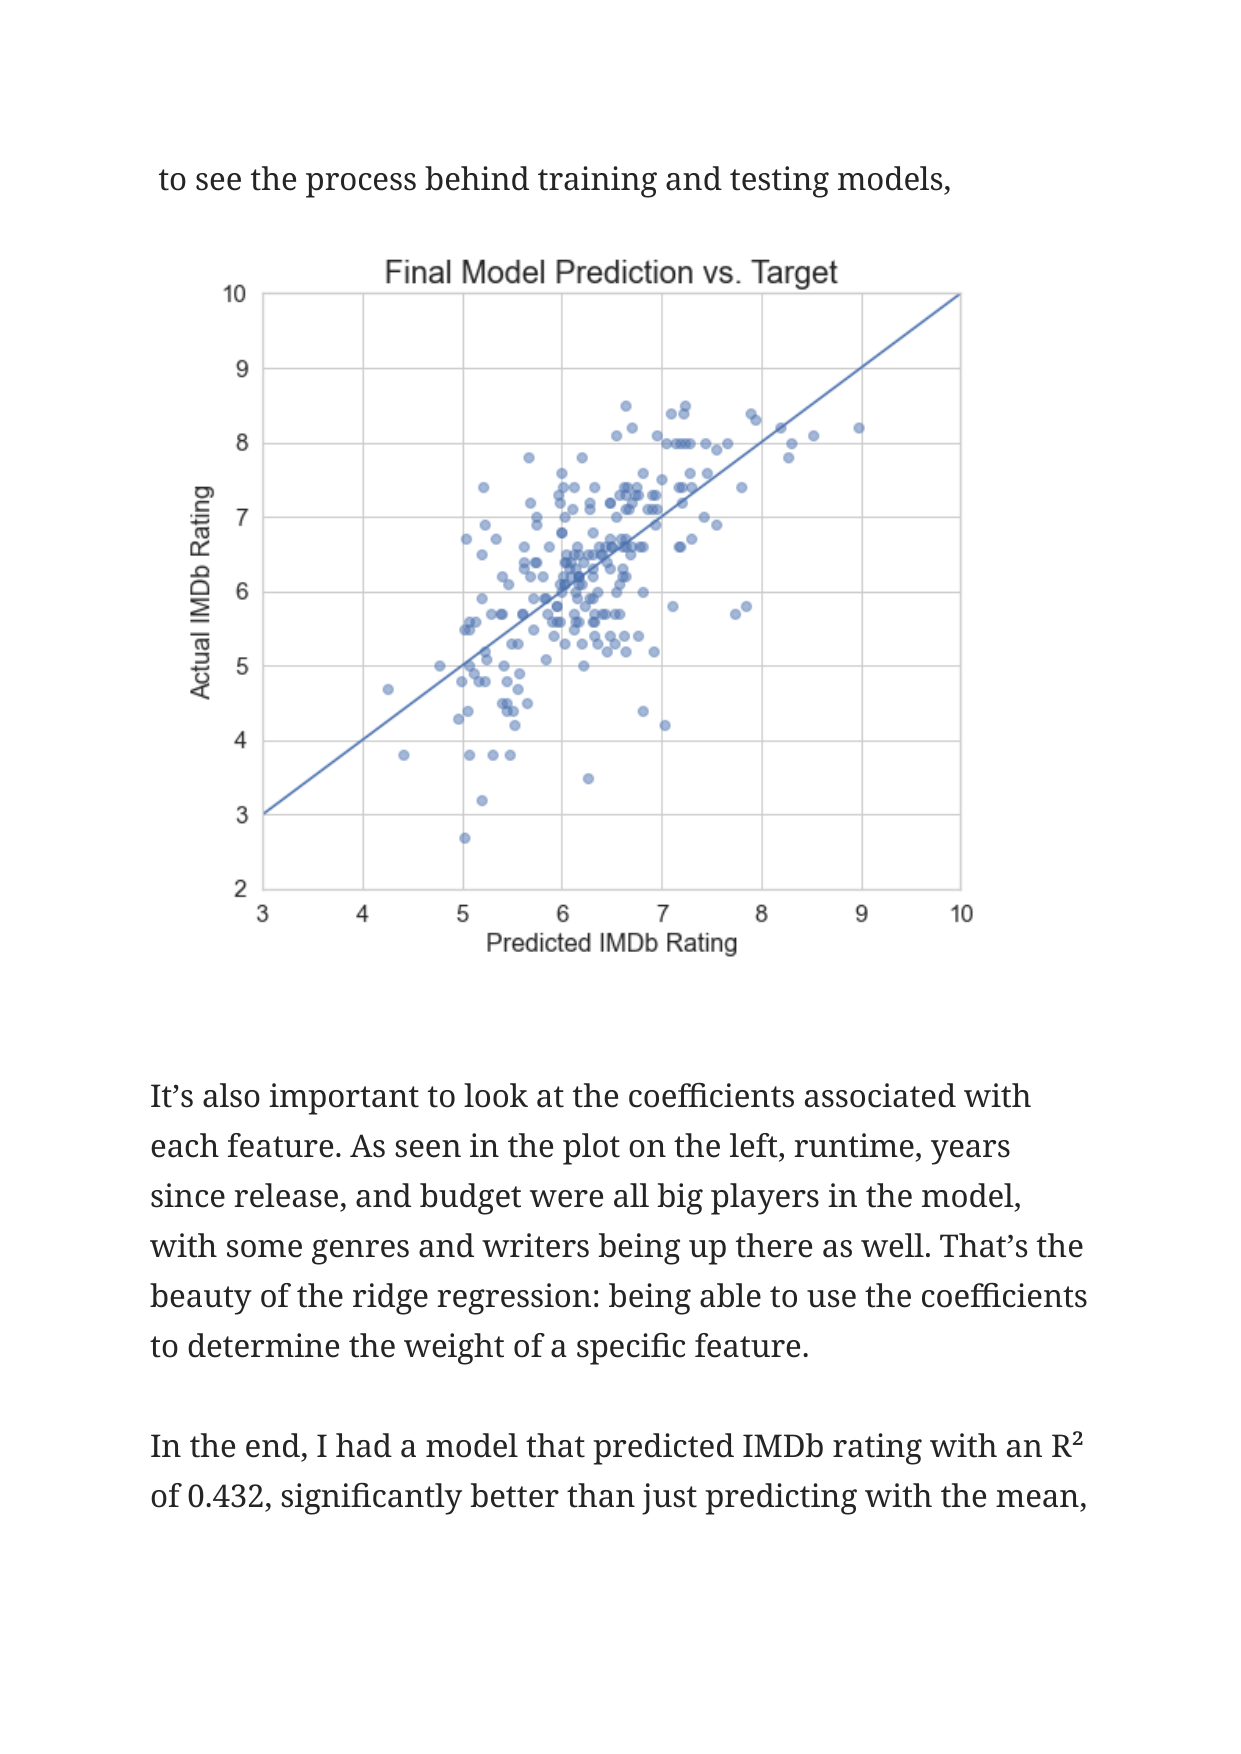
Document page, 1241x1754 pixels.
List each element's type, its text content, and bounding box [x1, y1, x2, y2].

text to see the process behind training and testing models, [150, 150, 1090, 987]
text It’s also important to look at the coefficients associated with each feature. As seen in the plot on the left, runtime, years since release, and budget were all big players in the model, with some genres and writers being up there as well. That’s the beauty of the ridge regression: being able to use the coefficients to determine the weight of a specific feature. [150, 1066, 1090, 1366]
text In the end, I had a model that predicted IMDb rating with an R² of 0.432, significantly better than just predicting with the mean, [150, 1416, 1090, 1516]
